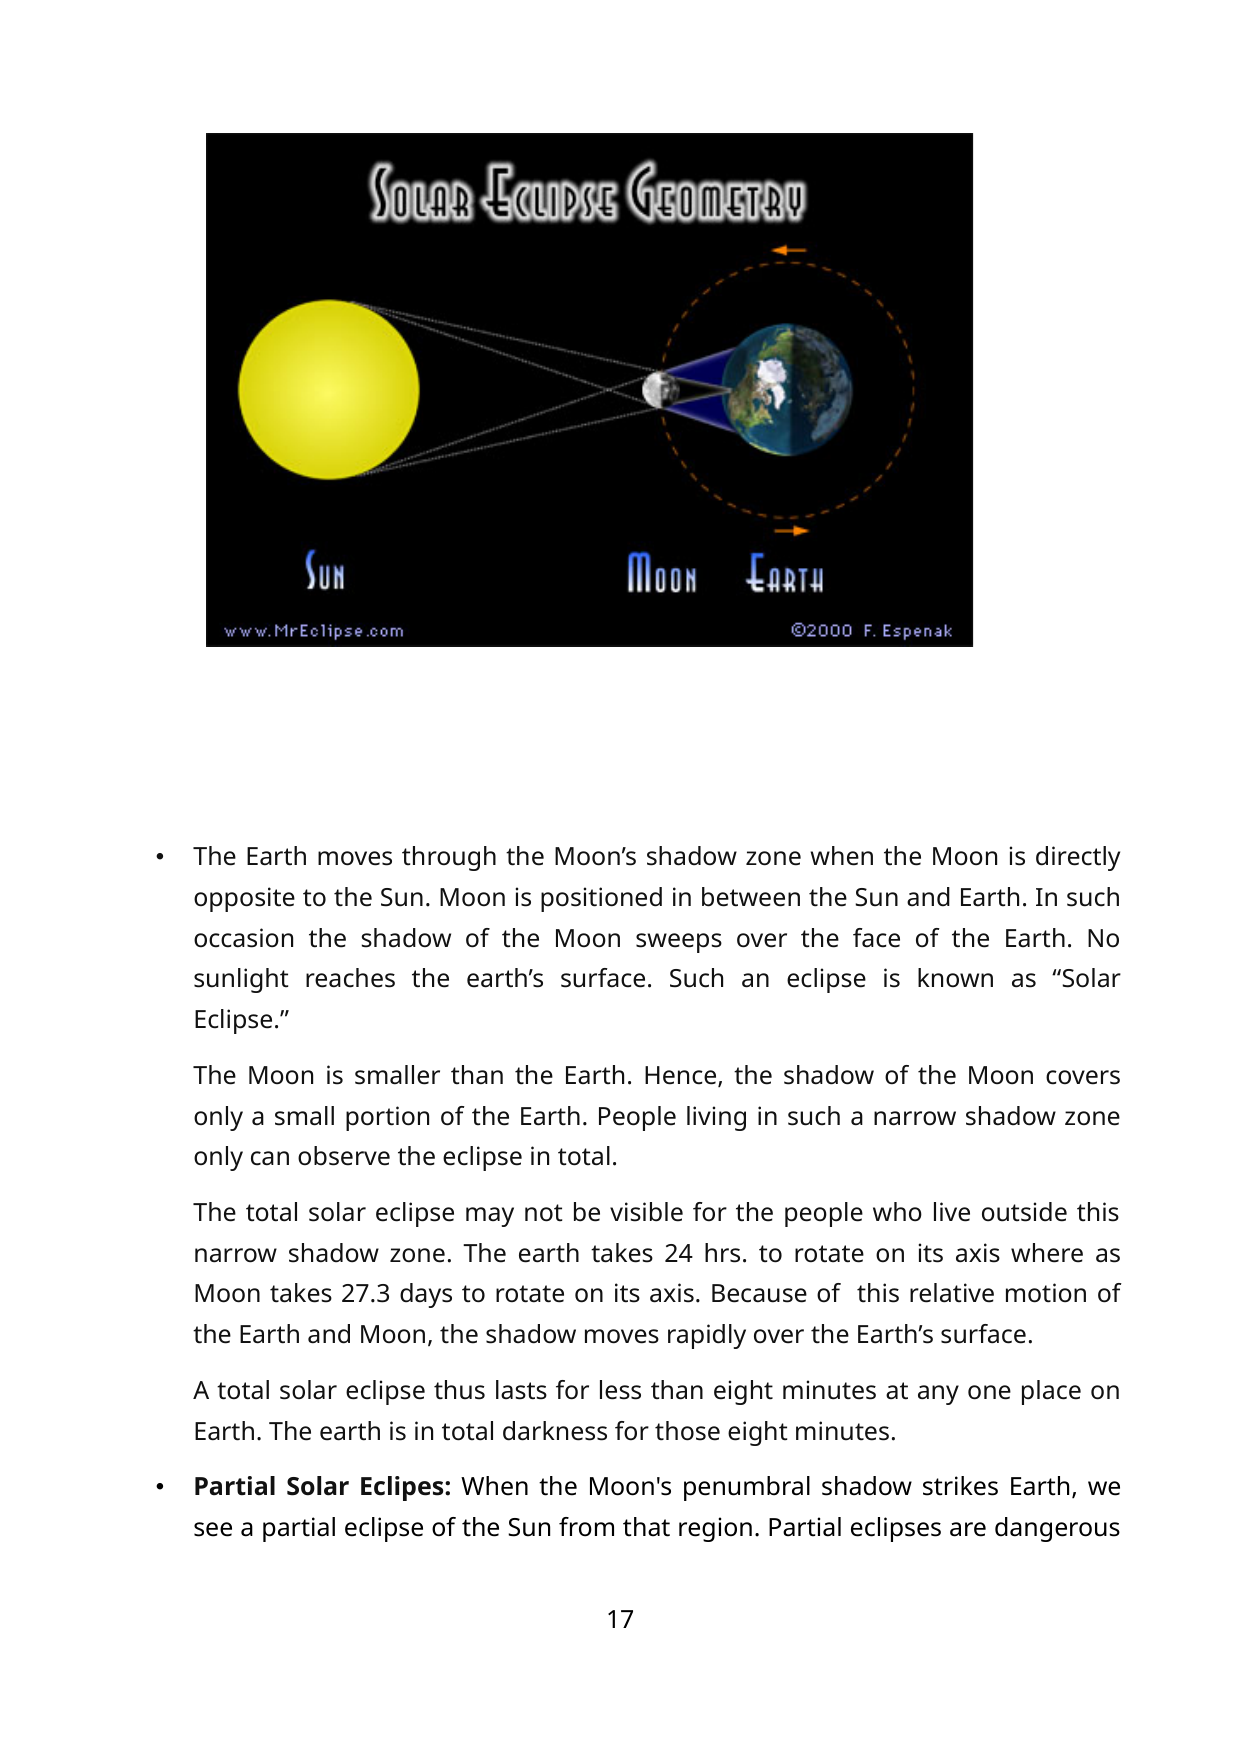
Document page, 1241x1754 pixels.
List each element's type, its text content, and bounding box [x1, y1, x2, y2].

list The total solar eclipse may not be visible for the people who live outside this narrow shadow zone. The earth takes 24 hrs. to rotate on its axis where as Moon takes 27.3 days to rotate on its axis. Because of this relative motion of the Earth and Moon, the shadow moves rapidly over the Earth’s surface. [156, 1194, 1122, 1351]
list A total solar eclipse thus lasts for less than eight minutes at any one place on Earth. The earth is in total darkness for those eight minutes. [156, 1372, 1122, 1447]
picture [206, 133, 974, 647]
list The Moon is smaller than the Earth. Hence, the shadow of the Moon covers only a small portion of the Earth. People living in such a narrow shadow zone only can observe the eclipse in total. [156, 1057, 1122, 1173]
list Partial Solar Eclipes: When the Moon's penumbral shadow strikes Earth, we see a partial eclipse of the Sun from that region. Partial eclipses are dangerous [156, 1468, 1122, 1543]
list The Earth moves through the Moon’s shadow zone when the Moon is directly opposite to the Sun. Moon is positioned in between the Sun and Earth. In such occasion the shadow of the Moon sweeps over the face of the Earth. No sunlight reaches the earth’s surface. Such an eclipse is known as “Solar Eclipse.” [156, 838, 1122, 1036]
